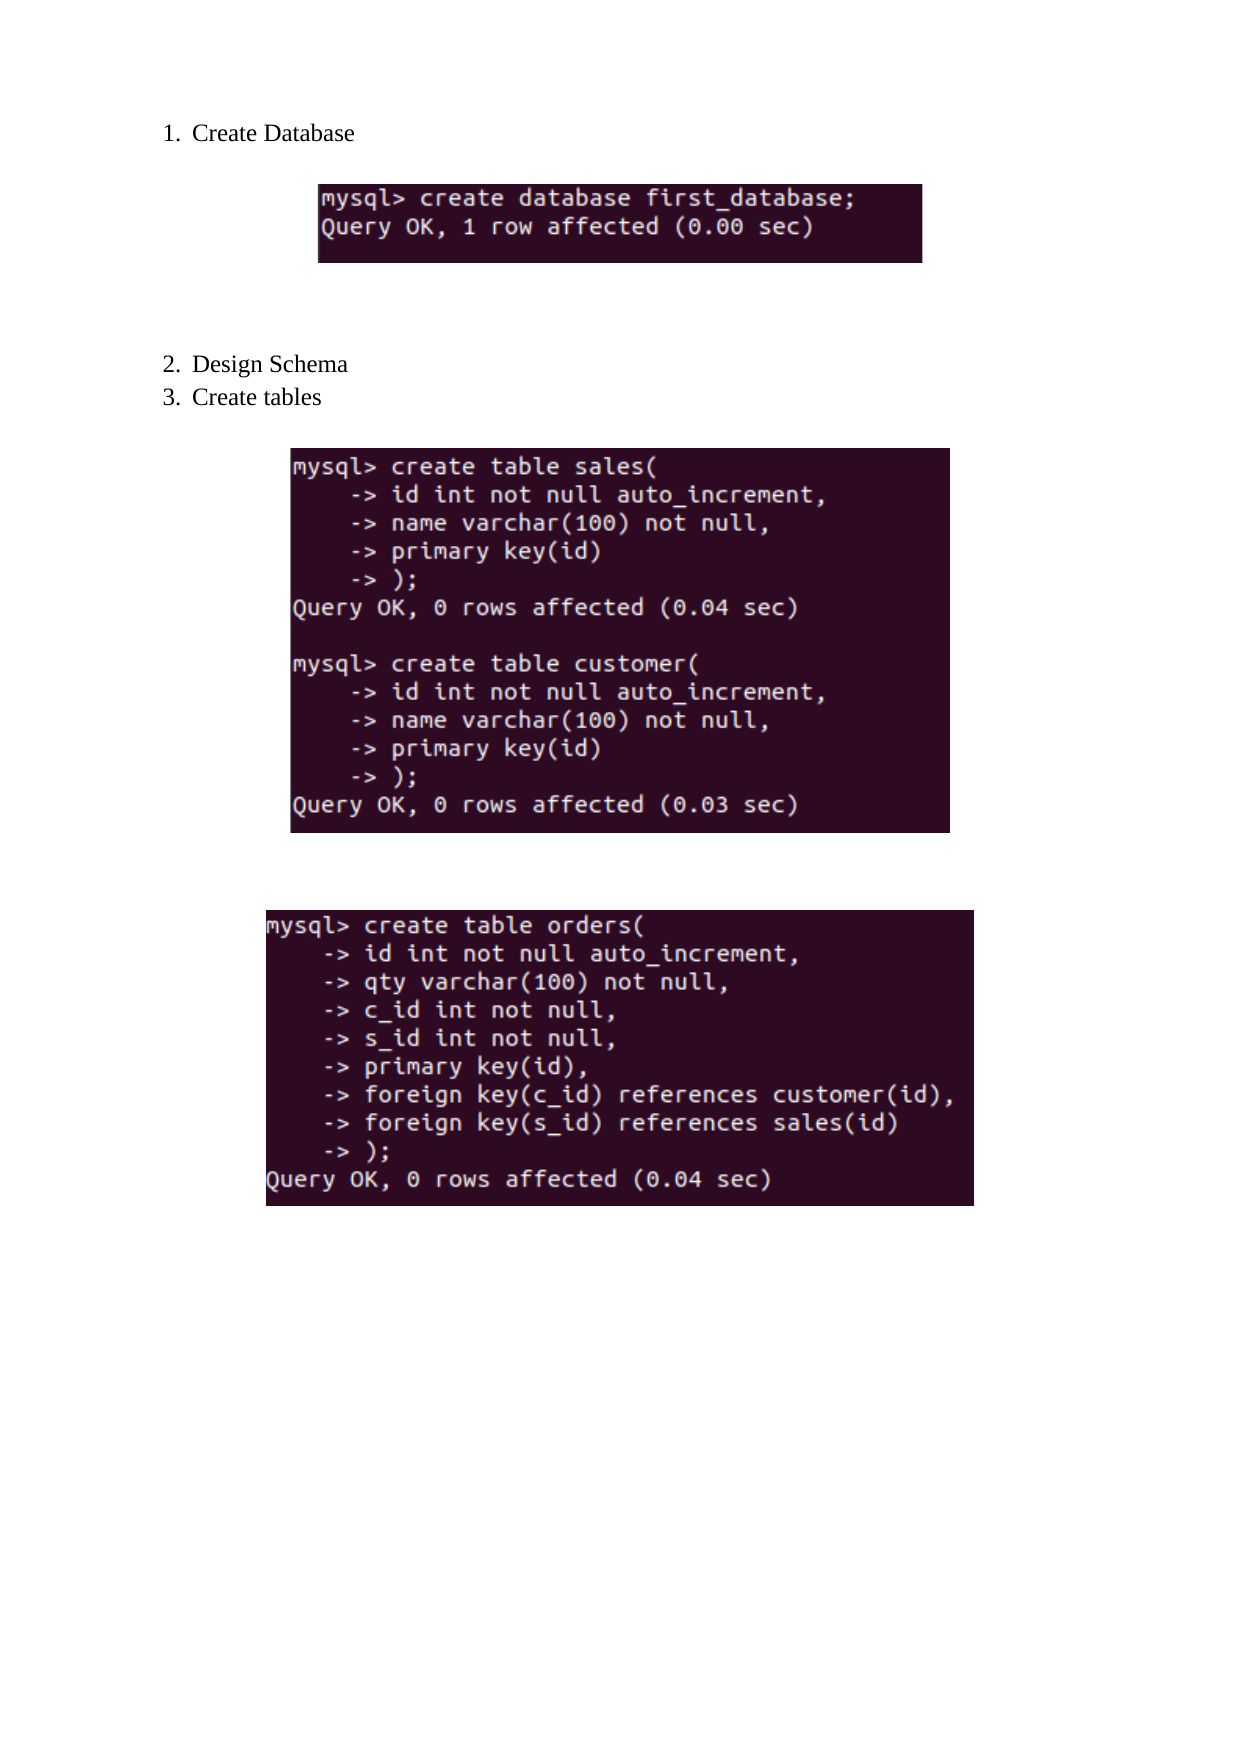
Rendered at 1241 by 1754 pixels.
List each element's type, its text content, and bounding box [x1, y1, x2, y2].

picture [266, 910, 974, 1206]
list Design Schema [162, 349, 1122, 378]
list Create Database [162, 118, 1122, 147]
picture [317, 184, 923, 263]
picture [290, 448, 950, 833]
list Create tables [162, 382, 1122, 411]
